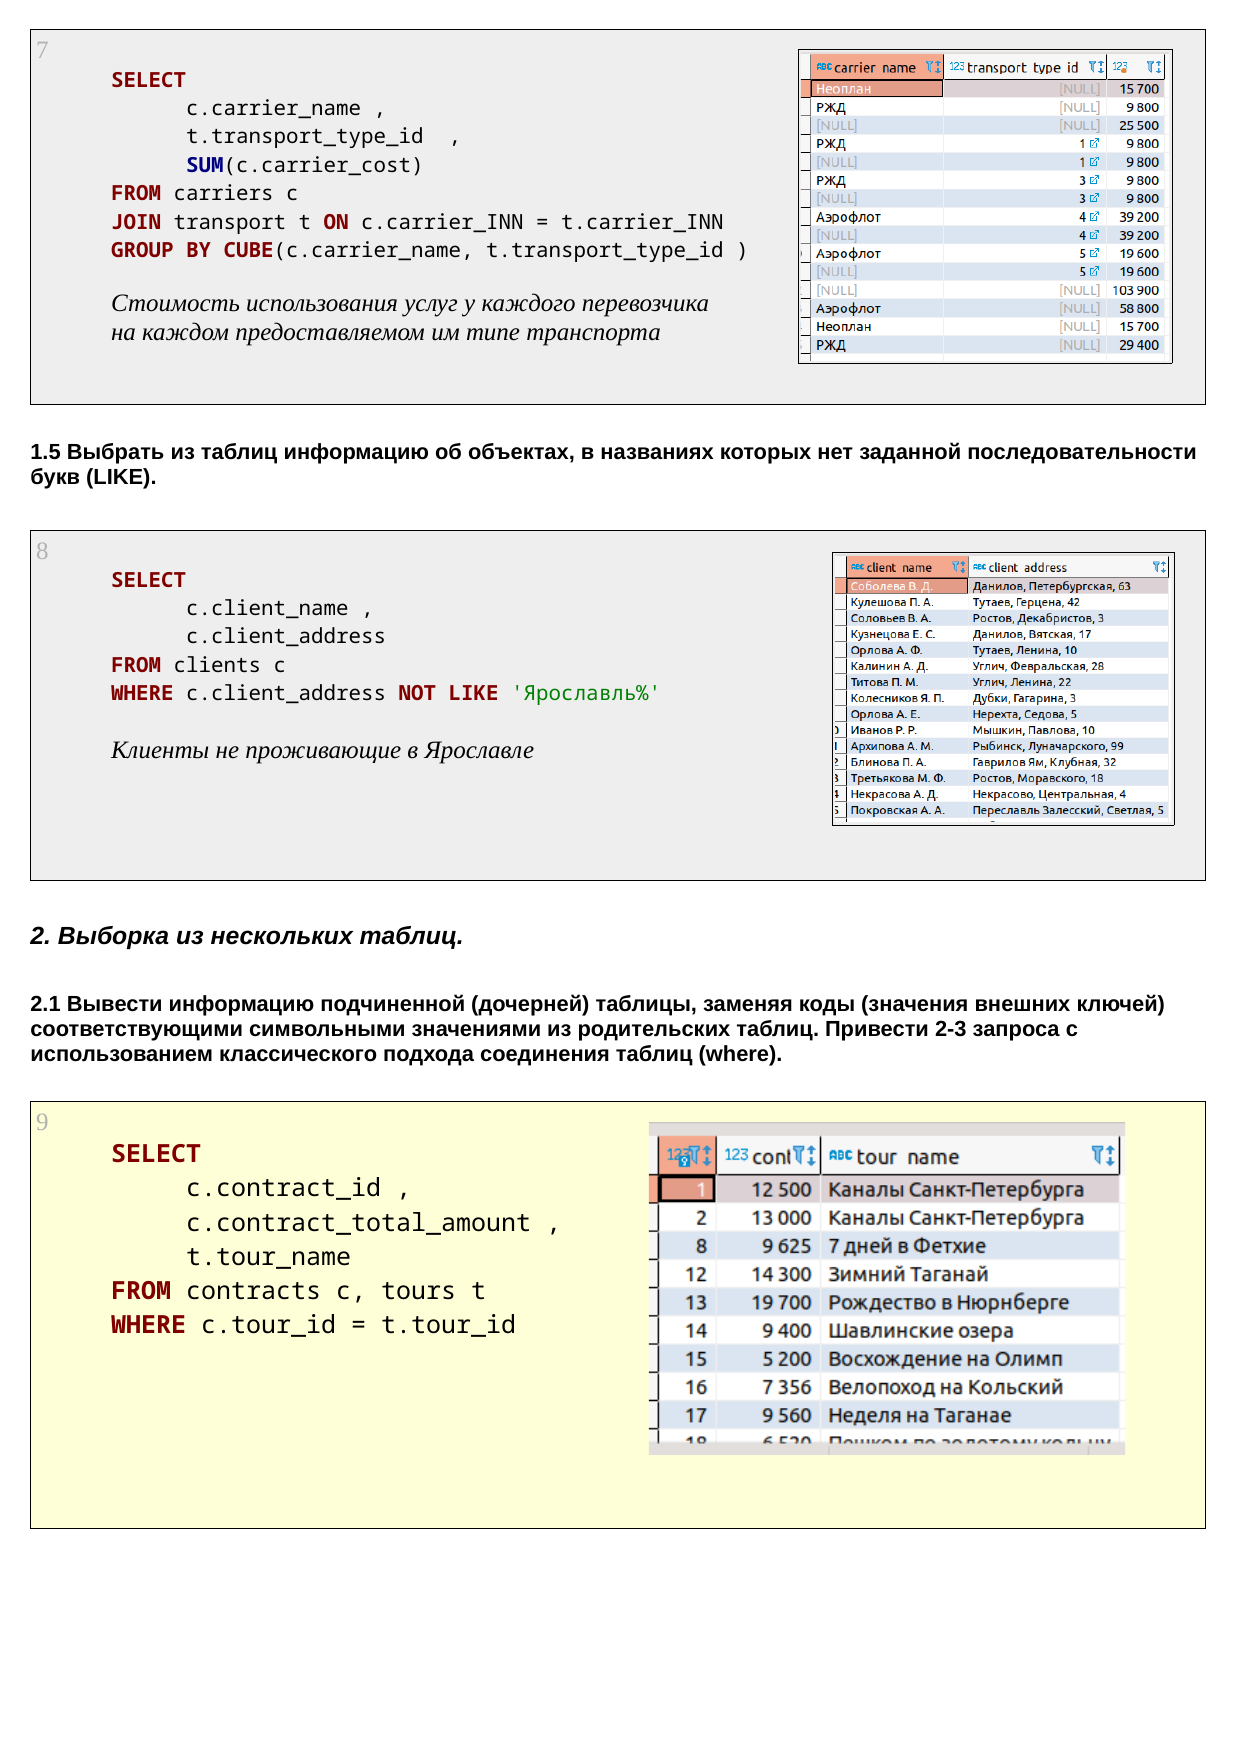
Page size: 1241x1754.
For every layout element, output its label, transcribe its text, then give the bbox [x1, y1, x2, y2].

subtitle 2. Выборка из нескольких таблиц. [30, 921, 1205, 949]
subtitle 2.1 Вывести информацию подчиненной (дочерней) таблицы, заменяя коды (значения внешних ключей) соответствующими символьными значениями из родительских таблиц. Привести 2-3 запроса с использованием классического подхода соединения таблиц (where). [30, 991, 1205, 1066]
picture [648, 1122, 1126, 1455]
subtitle 1.5 Выбрать из таблиц информацию об объектах, в названиях которых нет заданной последовательности букв (LIKE). [30, 439, 1205, 489]
picture [835, 554, 1172, 822]
table_header 7 SELECT c.carrier_name , t.transport_type_id , SUM(c.carrier_cost) FROM carriers c JOIN transport t ON c.carrier_INN = t.carrier_INN GROUP BY CUBE(c.carrier_name, t.transport_type_id ) Стоимость использования услуг у каждого перевозчика на каждом предоставляемом им типе транспорта [31, 30, 1205, 404]
picture [800, 52, 1170, 361]
table_header 9 SELECT c.contract_id , c.contract_total_amount , t.tour_name FROM contracts c, tours t WHERE c.tour_id = t.tour_id [31, 1102, 1205, 1528]
table_header 8 SELECT c.client_name , c.client_address FROM clients c WHERE c.client_address NOT LIKE 'Ярославль%' Клиенты не проживающие в Ярославле [31, 531, 1205, 880]
